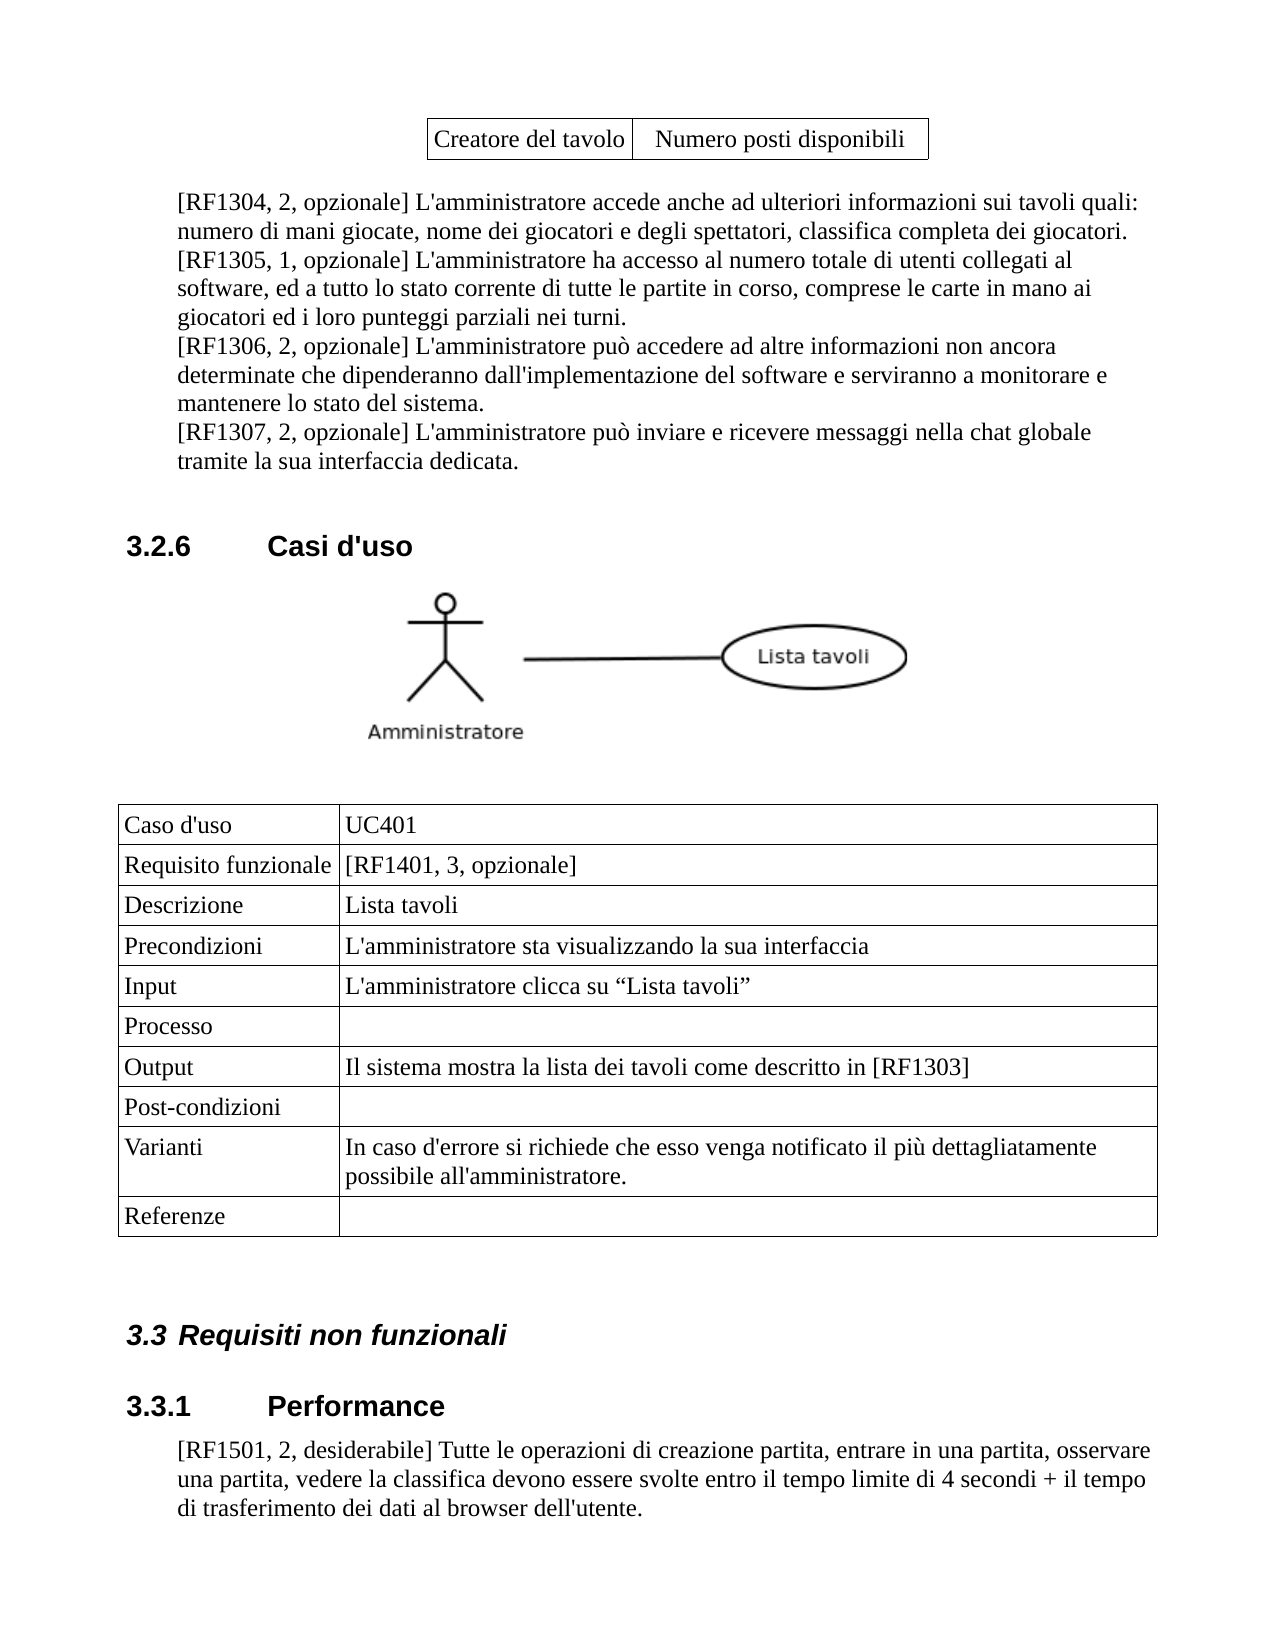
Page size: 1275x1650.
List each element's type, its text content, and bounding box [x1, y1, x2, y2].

table_cell Varianti [119, 1127, 339, 1196]
table_cell In caso d'errore si richiede che esso venga notificato il più dettagliatamente possibile all'amministratore. [340, 1127, 1157, 1196]
subtitle Performance [118, 1389, 1157, 1423]
table_cell Il sistema mostra la lista dei tavoli come descritto in [RF1303] [340, 1047, 1157, 1086]
text [RF1307, 2, opzionale] L'amministratore può inviare e ricevere messaggi nella chat globale tramite la sua interfaccia dedicata. [177, 417, 1157, 475]
table_cell Descrizione [119, 886, 339, 925]
subtitle Requisiti non funzionali [118, 1318, 1157, 1352]
table_cell [340, 1197, 1157, 1236]
table_cell Requisito funzionale [119, 845, 339, 884]
table_cell [RF1401, 3, opzionale] [340, 845, 1157, 884]
table_cell Output [119, 1047, 339, 1086]
table_header Creatore del tavolo [428, 119, 632, 158]
table_cell [340, 1087, 1157, 1126]
text [RF1306, 2, opzionale] L'amministratore può accedere ad altre informazioni non ancora determinate che dipenderanno dall'implementazione del software e serviranno a monitorare e mantenere lo stato del sistema. [177, 331, 1157, 417]
table_cell Processo [119, 1007, 339, 1046]
table_cell L'amministratore sta visualizzando la sua interfaccia [340, 926, 1157, 965]
picture [368, 574, 908, 747]
table_cell Referenze [119, 1197, 339, 1236]
table_header UC401 [340, 805, 1157, 844]
table_cell L'amministratore clicca su “Lista tavoli” [340, 966, 1157, 1006]
table_cell Lista tavoli [340, 886, 1157, 925]
table_cell Post-condizioni [119, 1087, 339, 1126]
table_cell Precondizioni [119, 926, 339, 965]
table_cell [340, 1007, 1157, 1046]
subtitle Casi d'uso [118, 528, 1157, 562]
table_header Numero posti disponibili [633, 119, 928, 158]
text [RF1305, 1, opzionale] L'amministratore ha accesso al numero totale di utenti collegati al software, ed a tutto lo stato corrente di tutte le partite in corso, comprese le carte in mano ai giocatori ed i loro punteggi parziali nei turni. [177, 245, 1157, 331]
text [RF1304, 2, opzionale] L'amministratore accede anche ad ulteriori informazioni sui tavoli quali: numero di mani giocate, nome dei giocatori e degli spettatori, classifica completa dei giocatori. [177, 187, 1157, 245]
table_header Caso d'uso [119, 805, 339, 844]
text [RF1501, 2, desiderabile] Tutte le operazioni di creazione partita, entrare in una partita, osservare una partita, vedere la classifica devono essere svolte entro il tempo limite di 4 secondi + il tempo di trasferimento dei dati al browser dell'utente. [177, 1436, 1157, 1522]
table_cell Input [119, 966, 339, 1006]
